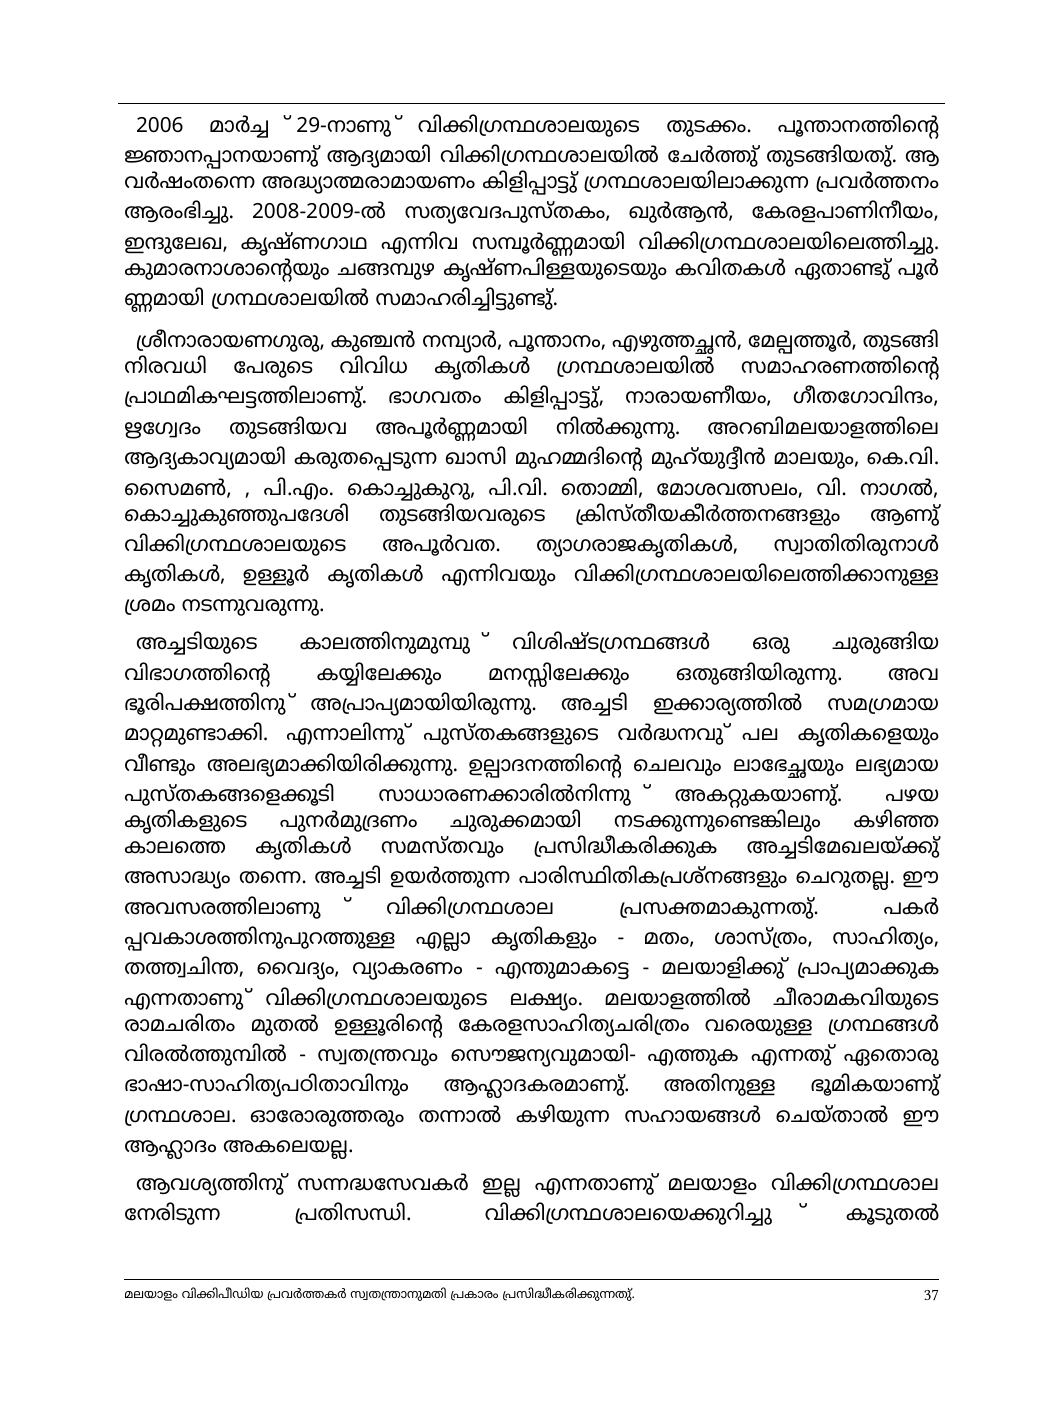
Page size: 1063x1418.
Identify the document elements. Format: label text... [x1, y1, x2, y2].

text ആവശ്യത്തിനു് സന്നദ്ധസേവകര്‍ ഇല്ല എന്നതാണു് മലയാളം വിക്കിഗ്രന്ഥശാല നേരിടുന്ന പ്രതിസന്ധി. വിക്കിഗ്രന്ഥശാലയെക്കുറിച്ചു് കൂടുതല്‍ [124, 1172, 939, 1228]
text 2006 മാര്‍ച്ച് 29-നാണു് വിക്കിഗ്രന്ഥശാലയുടെ തുടക്കം. പൂന്താനത്തിന്റെ ജ്ഞാനപ്പാനയാണു് ആദ്യമായി വിക്കിഗ്രന്ഥശാലയില്‍ ചേര്‍ത്തു് തുടങ്ങിയതു്. ആ വര്‍ഷംതന്നെ അദ്ധ്യാത്മരാമായണം കിളിപ്പാട്ടു് ഗ്രന്ഥശാലയിലാക്കുന്ന പ്രവര്‍ത്തനം ആരംഭിച്ചു. 2008-2009-ല്‍ സത്യവേദപുസ്തകം, ഖുര്‍ആന്‍, കേരളപാണിനീയം, ഇന്ദുലേഖ, കൃഷ്ണഗാഥ എന്നിവ സമ്പൂര്‍ണ്ണമായി വിക്കിഗ്രന്ഥശാലയിലെത്തിച്ചു. കുമാരനാശാന്റെയും ചങ്ങമ്പുഴ കൃഷ്ണപിള്ളയുടെയും കവിതകള്‍ ഏതാണ്ടു് പൂര്‍ണ്ണമായി ഗ്രന്ഥശാലയില്‍ സമാഹരിച്ചിട്ടുണ്ടു്. [124, 110, 939, 313]
text ശ്രീനാരായണഗുരു, കുഞ്ചന്‍ നമ്പ്യാര്‍, പൂന്താനം, എഴുത്തച്ഛന്‍, മേല്പത്തൂര്‍, തുടങ്ങി നിരവധി പേരുടെ വിവിധ കൃതികള്‍ ഗ്രന്ഥശാലയില്‍ സമാഹരണത്തിന്റെ പ്രാഥമികഘട്ടത്തിലാണു്. ഭാഗവതം കിളിപ്പാട്ടു്, നാരായണീയം, ഗീതഗോവിന്ദം, ഋഗ്വേദം തുടങ്ങിയവ അപൂര്‍ണ്ണമായി നില്‍ക്കുന്നു. അറബിമലയാളത്തിലെ ആദ്യകാവ്യമായി കരുതപ്പെടുന്ന ഖാസി മുഹമ്മദിന്റെ മുഹ്‌യുദ്ദീന്‍ മാലയും, കെ.വി. സൈമണ്‍, , പി.എം. കൊച്ചുകുറു, പി.വി. തൊമ്മി, മോശവത്സലം, വി. നാഗല്‍, കൊച്ചുകുഞ്ഞുപദേശി തുടങ്ങിയവരുടെ ക്രിസ്തീയകീര്‍ത്തനങ്ങളും ആണു് വിക്കിഗ്രന്ഥശാലയുടെ അപൂര്‍വത. ത്യാഗരാജകൃതികള്‍, സ്വാതിതിരുനാള്‍ കൃതികള്‍, ഉള്ളൂര്‍ കൃതികള്‍ എന്നിവയും വിക്കിഗ്രന്ഥശാലയിലെത്തിക്കാനുള്ള ശ്രമം നടന്നുവരുന്നു. [124, 325, 939, 620]
text അച്ചടിയുടെ കാലത്തിനുമുമ്പു് വിശിഷ്ടഗ്രന്ഥങ്ങള്‍ ഒരു ചുരുങ്ങിയ വിഭാഗത്തിന്റെ കയ്യിലേക്കും മനസ്സിലേക്കും ഒതുങ്ങിയിരുന്നു. അവ ഭൂരിപക്ഷത്തിനു് അപ്രാപ്യമായിയിരുന്നു. അച്ചടി ഇക്കാര്യത്തില്‍ സമഗ്രമായ മാറ്റമുണ്ടാക്കി. എന്നാലിന്നു് പുസ്തകങ്ങളുടെ വര്‍ദ്ധനവു് പല കൃതികളെയും വീണ്ടും അലഭ്യമാക്കിയിരിക്കുന്നു. ഉല്പാദനത്തിന്റെ ചെലവും ലാഭേച്ഛയും ലഭ്യമായ പുസ്തകങ്ങളെക്കൂടി സാധാരണക്കാരില്‍നിന്നു് അകറ്റുകയാണു്. പഴയ കൃതികളുടെ പുനര്‍മുദ്രണം ചുരുക്കമായി നടക്കുന്നുണ്ടെങ്കിലും കഴിഞ്ഞ കാലത്തെ കൃതികള്‍ സമസ്തവും പ്രസിദ്ധീകരിക്കുക അച്ചടിമേഖലയ്ക്കു് അസാദ്ധ്യം തന്നെ. അച്ചടി ഉയര്‍ത്തുന്ന പാരിസ്ഥിതികപ്രശ്നങ്ങളും ചെറുതല്ല. ഈ അവസരത്തിലാണു് വിക്കിഗ്രന്ഥശാല പ്രസക്തമാകുന്നതു്. പകര്‍പ്പവകാശത്തിനുപുറത്തുള്ള എല്ലാ കൃതികളും - മതം, ശാസ്ത്രം, സാഹിത്യം, തത്ത്വചിന്ത, വൈദ്യം, വ്യാകരണം - എന്തുമാകട്ടെ - മലയാളിക്കു് പ്രാപ്യമാക്കുക എന്നതാണു് വിക്കിഗ്രന്ഥശാലയുടെ ലക്ഷ്യം. മലയാളത്തില്‍ ചീരാമകവിയുടെ രാമചരിതം മുതല്‍ ഉള്ളൂരിന്റെ കേരളസാഹിത്യചരിത്രം വരെയുള്ള ഗ്രന്ഥങ്ങള്‍ വിരല്‍ത്തുമ്പില്‍ - സ്വതന്ത്രവും സൌജന്യവുമായി- എത്തുക എന്നതു് ഏതൊരു ഭാഷാ-സാഹിത്യപഠിതാവിനും ആഹ്ലാദകരമാണു്. അതിനുള്ള ഭൂമികയാണു് ഗ്രന്ഥശാല. ഓരോരുത്തരും തന്നാല്‍ കഴിയുന്ന സഹായങ്ങള്‍ ചെയ്താല്‍ ഈ ആഹ്ലാദം അകലെയല്ല. [124, 632, 939, 1160]
